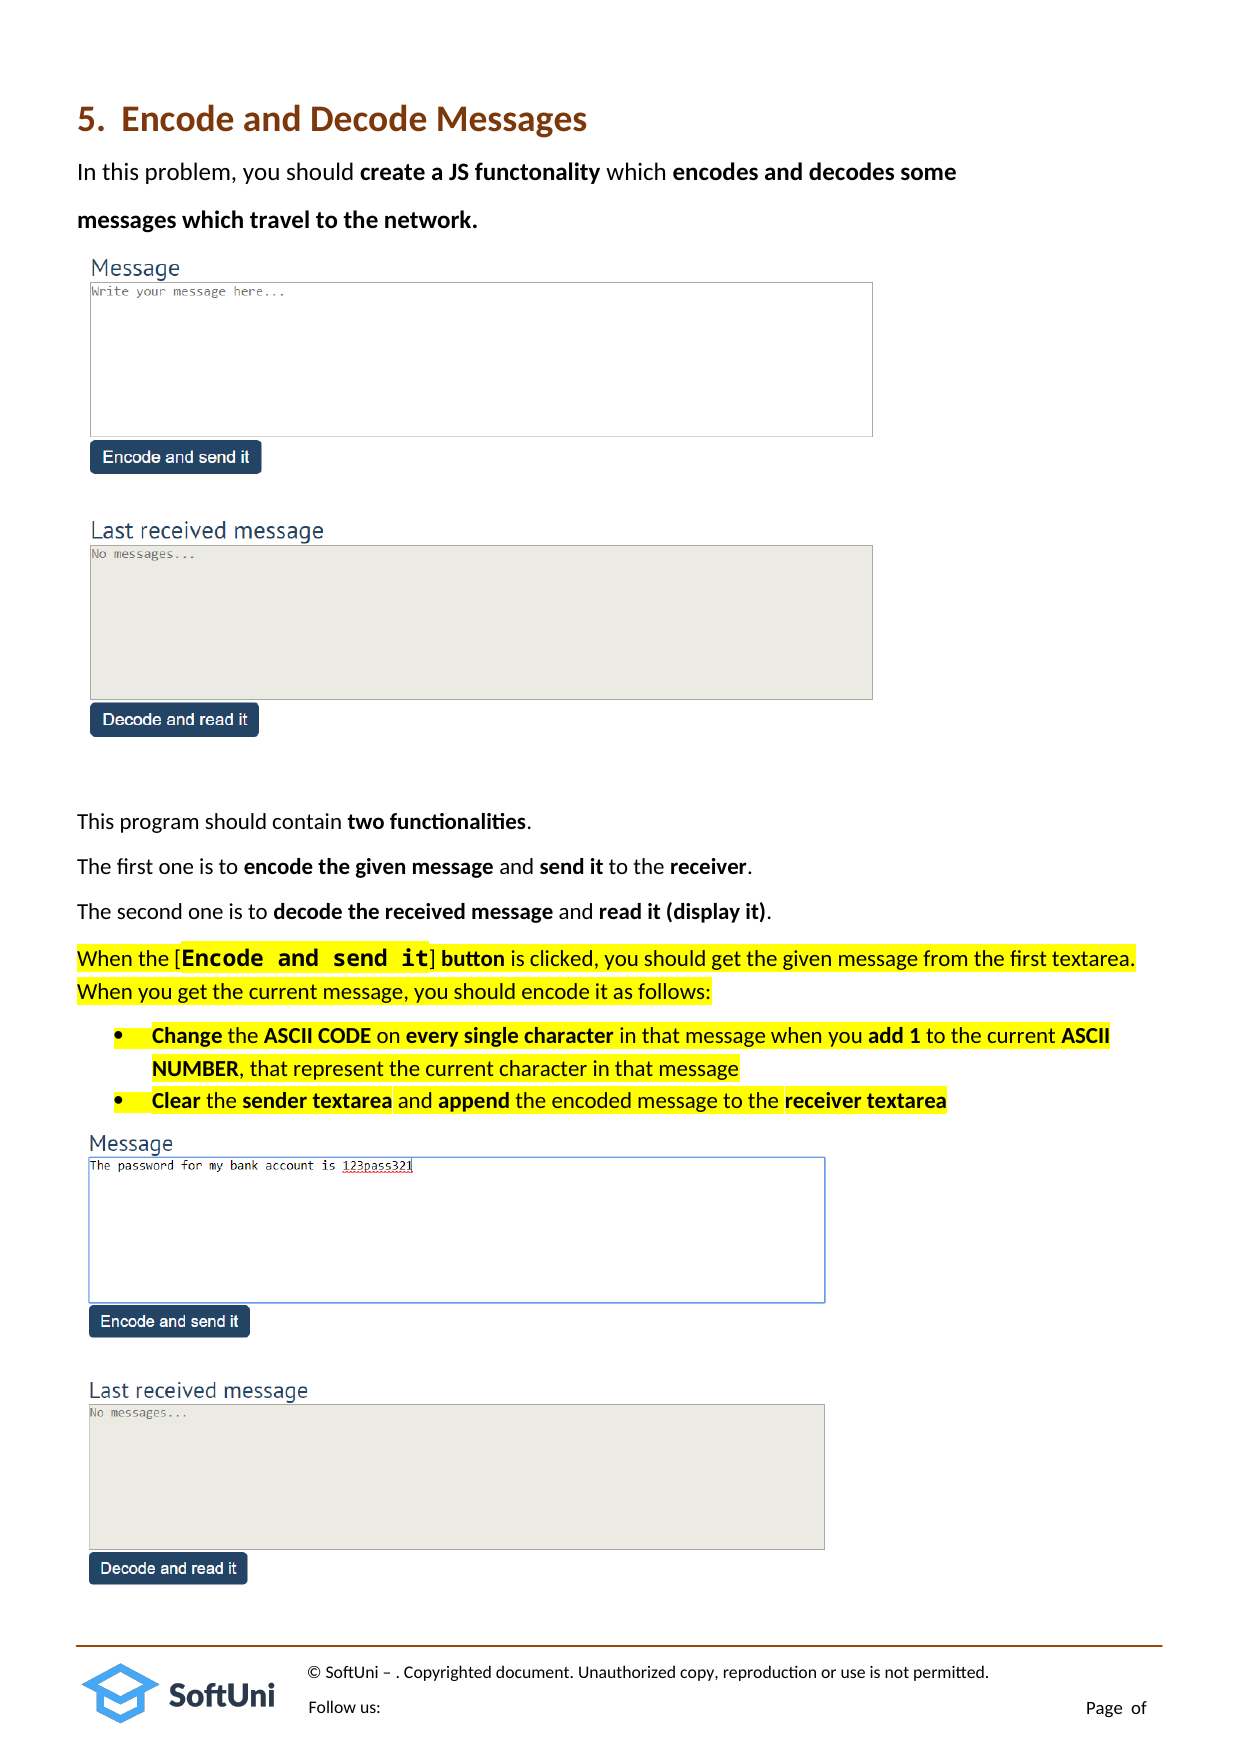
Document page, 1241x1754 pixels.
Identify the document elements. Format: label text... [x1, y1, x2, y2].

picture [75, 1658, 281, 1729]
picture [76, 1130, 845, 1624]
text The first one is to encode the given message and send it to the receiver. [77, 852, 1163, 880]
picture [76, 251, 894, 791]
text messages which travel to the network. [77, 204, 1163, 234]
list Change the ASCII CODE on every single character in that message when you add 1 to the current ASCII NUMBER, that represent the current character in that message [114, 1022, 1163, 1082]
text The second one is to decode the received message and read it (display it). [77, 897, 1163, 925]
text When the [Encode and send it] button is clicked, you should get the given message from the first textarea. When you get the current message, you should encode it as follows: [77, 941, 1163, 1005]
text In this problem, you should create a JS functonality which encodes and decodes some [77, 156, 1163, 187]
subtitle Encode and Decode Messages [77, 95, 1163, 141]
text This program should contain two functionalities. [77, 807, 1163, 835]
list Clear the sender textarea and append the encoded message to the receiver textarea [114, 1086, 1163, 1114]
